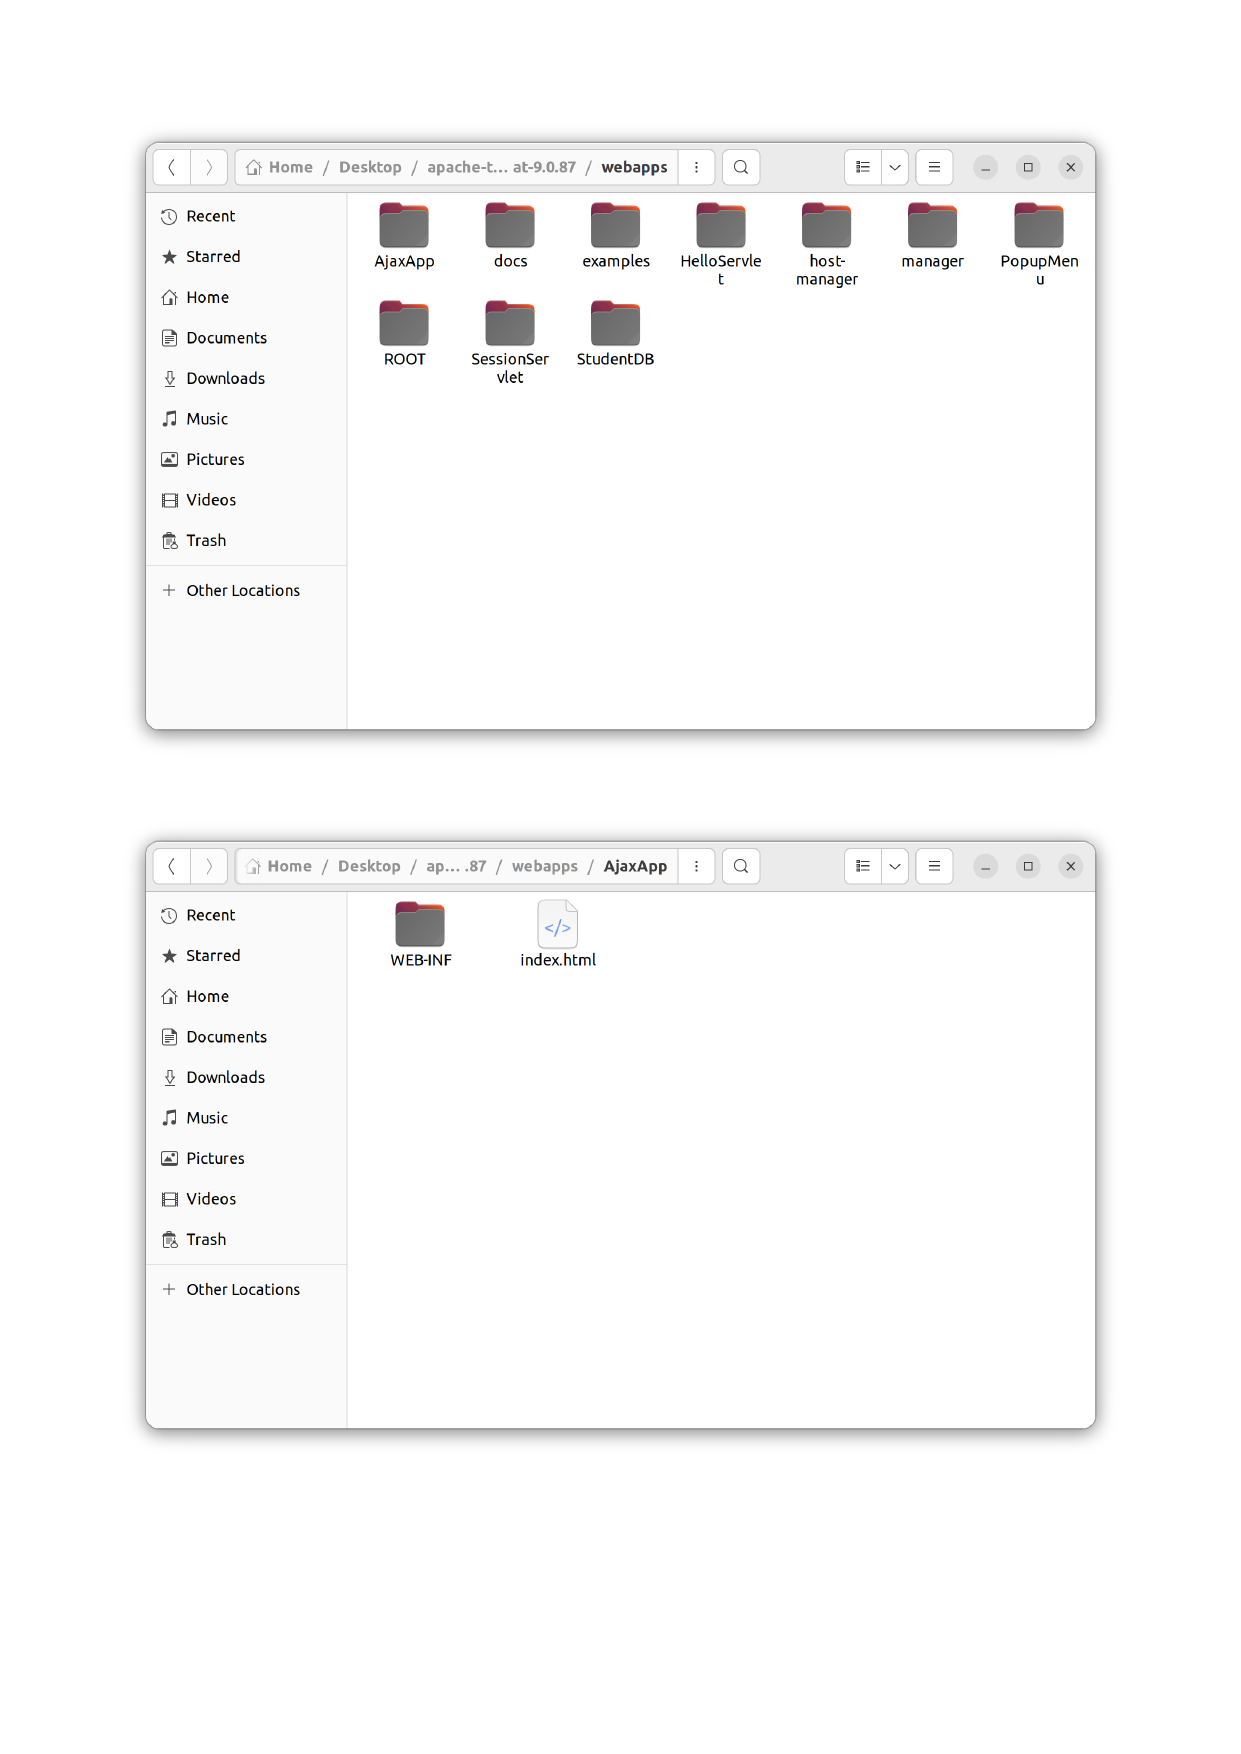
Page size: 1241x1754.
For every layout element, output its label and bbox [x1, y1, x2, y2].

picture [118, 817, 1123, 1459]
picture [118, 118, 1123, 760]
